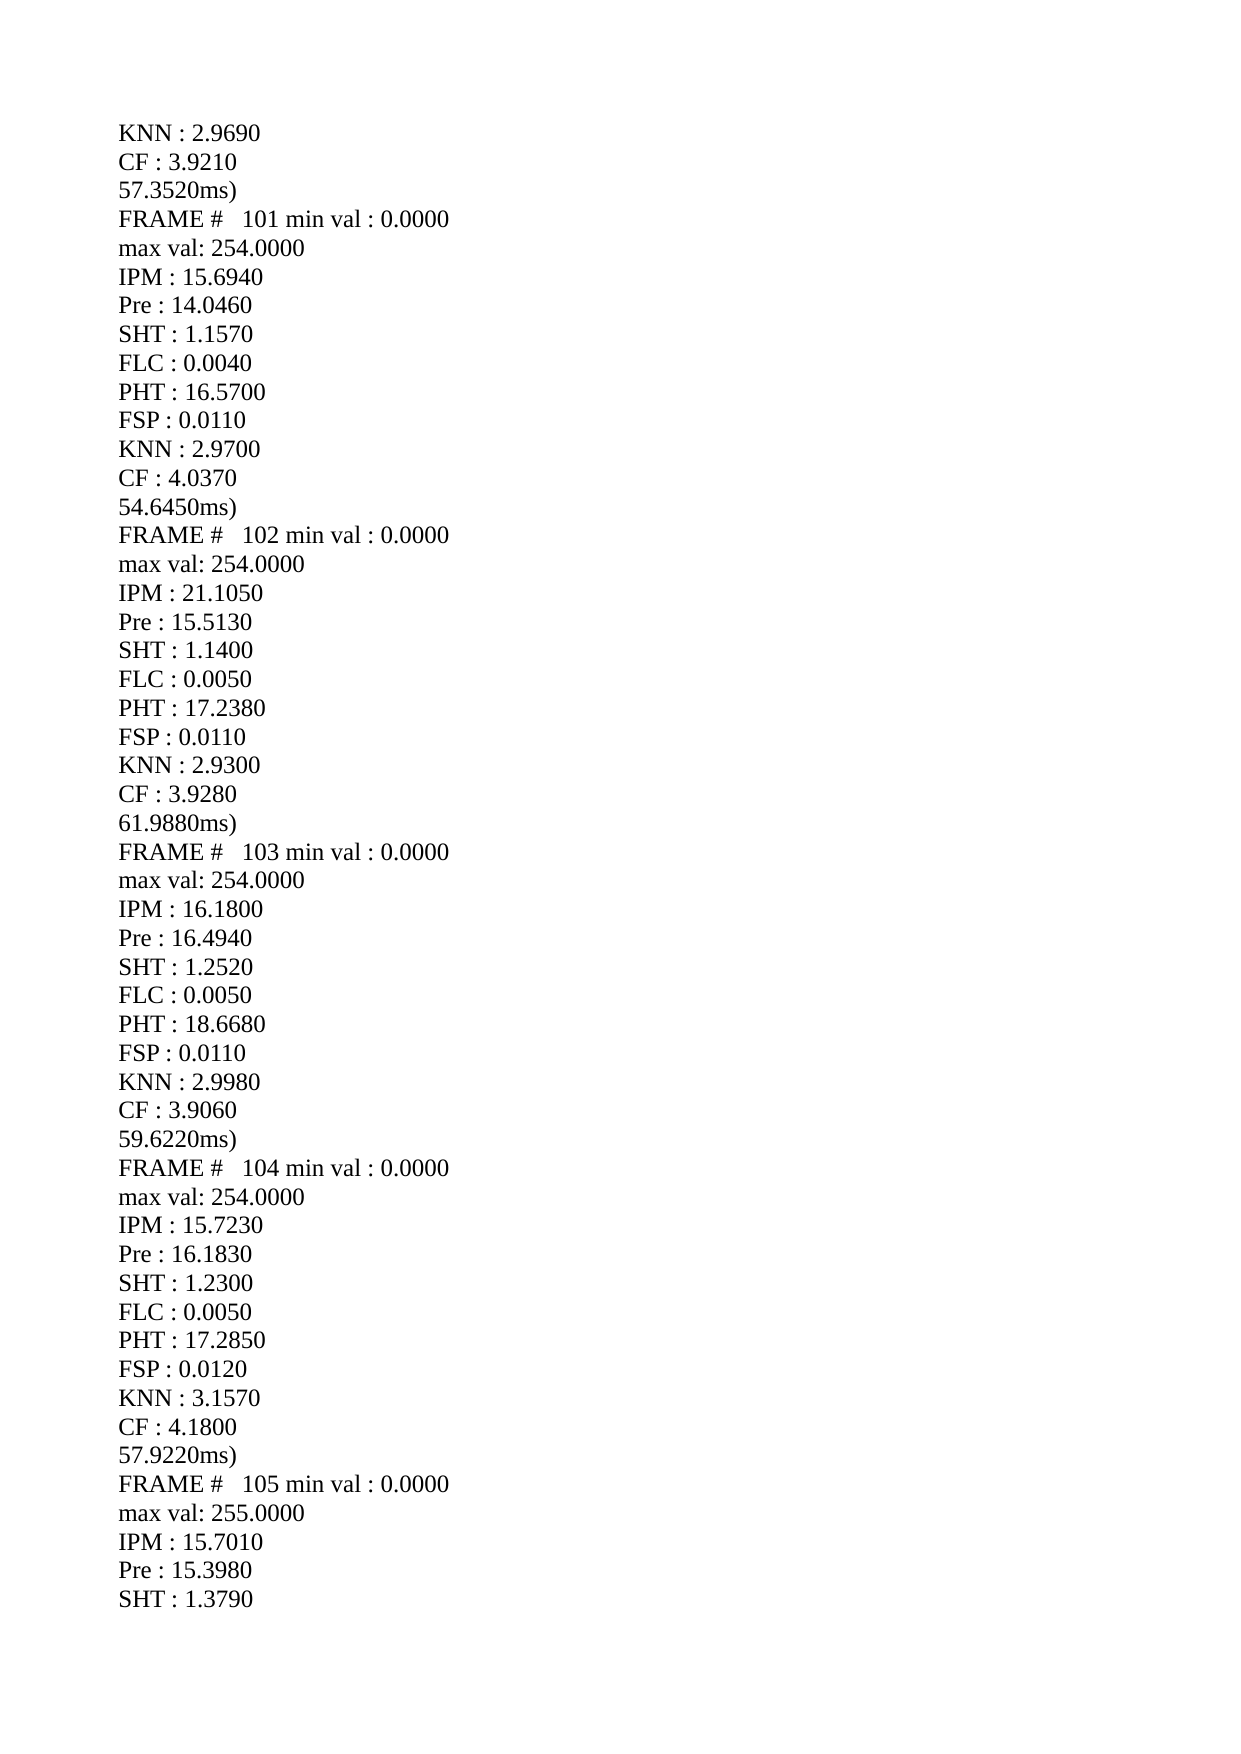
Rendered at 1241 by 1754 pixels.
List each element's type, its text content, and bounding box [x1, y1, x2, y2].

text SHT : 1.3790 [118, 1584, 1122, 1613]
text Pre : 15.5130 [118, 607, 1122, 636]
text Pre : 14.0460 [118, 291, 1122, 319]
text FRAME # 105 min val : 0.0000 [118, 1469, 1122, 1498]
text IPM : 21.1050 [118, 578, 1122, 607]
text 57.3520ms) [118, 176, 1122, 204]
text FRAME # 102 min val : 0.0000 [118, 521, 1122, 549]
text CF : 4.1800 [118, 1412, 1122, 1441]
text Pre : 16.1830 [118, 1239, 1122, 1268]
text Pre : 15.3980 [118, 1556, 1122, 1584]
text max val: 254.0000 [118, 1182, 1122, 1211]
text SHT : 1.2300 [118, 1268, 1122, 1297]
text CF : 3.9210 [118, 147, 1122, 176]
text max val: 254.0000 [118, 233, 1122, 262]
text PHT : 16.5700 [118, 377, 1122, 406]
text FLC : 0.0050 [118, 1297, 1122, 1326]
text FSP : 0.0110 [118, 406, 1122, 434]
text FSP : 0.0120 [118, 1354, 1122, 1383]
text FSP : 0.0110 [118, 1038, 1122, 1067]
text max val: 254.0000 [118, 549, 1122, 578]
text FLC : 0.0050 [118, 664, 1122, 693]
text IPM : 16.1800 [118, 894, 1122, 923]
text FRAME # 104 min val : 0.0000 [118, 1153, 1122, 1182]
text KNN : 2.9690 [118, 118, 1122, 147]
text 54.6450ms) [118, 492, 1122, 521]
text Pre : 16.4940 [118, 923, 1122, 952]
text KNN : 2.9300 [118, 751, 1122, 779]
text PHT : 18.6680 [118, 1009, 1122, 1038]
text SHT : 1.2520 [118, 952, 1122, 981]
text KNN : 3.1570 [118, 1383, 1122, 1412]
text SHT : 1.1570 [118, 319, 1122, 348]
text FLC : 0.0050 [118, 981, 1122, 1009]
text CF : 3.9280 [118, 779, 1122, 808]
text IPM : 15.7230 [118, 1211, 1122, 1239]
text KNN : 2.9980 [118, 1067, 1122, 1096]
text PHT : 17.2850 [118, 1326, 1122, 1354]
text FRAME # 103 min val : 0.0000 [118, 837, 1122, 866]
text 57.9220ms) [118, 1441, 1122, 1469]
text FLC : 0.0040 [118, 348, 1122, 377]
text CF : 3.9060 [118, 1096, 1122, 1124]
text SHT : 1.1400 [118, 636, 1122, 664]
text KNN : 2.9700 [118, 434, 1122, 463]
text FSP : 0.0110 [118, 722, 1122, 751]
text 59.6220ms) [118, 1124, 1122, 1153]
text PHT : 17.2380 [118, 693, 1122, 722]
text IPM : 15.6940 [118, 262, 1122, 291]
text 61.9880ms) [118, 808, 1122, 837]
text CF : 4.0370 [118, 463, 1122, 492]
text IPM : 15.7010 [118, 1527, 1122, 1556]
text max val: 255.0000 [118, 1498, 1122, 1527]
text max val: 254.0000 [118, 866, 1122, 894]
text FRAME # 101 min val : 0.0000 [118, 204, 1122, 233]
